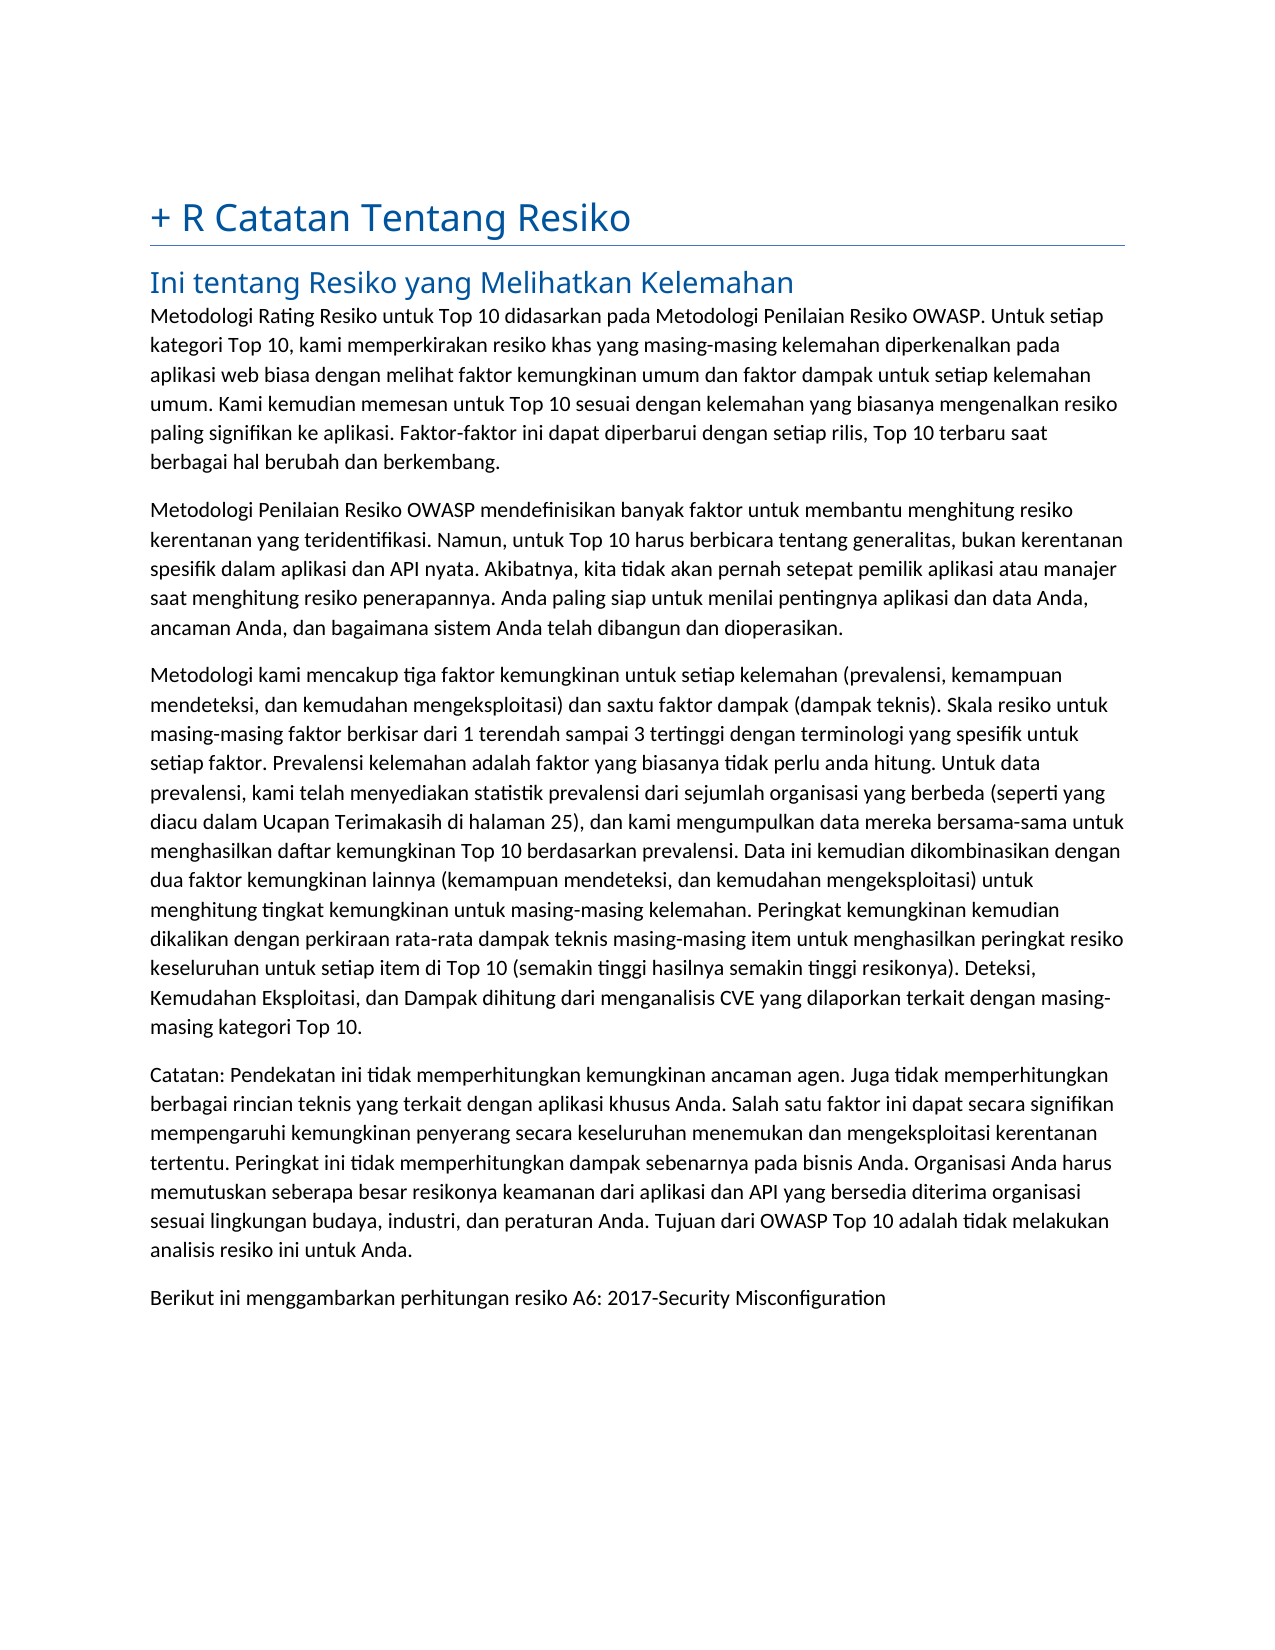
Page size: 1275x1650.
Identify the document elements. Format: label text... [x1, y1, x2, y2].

text Metodologi Rating Resiko untuk Top 10 didasarkan pada Metodologi Penilaian Resiko OWASP. Untuk setiap kategori Top 10, kami memperkirakan resiko khas yang masing-masing kelemahan diperkenalkan pada aplikasi web biasa dengan melihat faktor kemungkinan umum dan faktor dampak untuk setiap kelemahan umum. Kami kemudian memesan untuk Top 10 sesuai dengan kelemahan yang biasanya mengenalkan resiko paling signifikan ke aplikasi. Faktor-faktor ini dapat diperbarui dengan setiap rilis, Top 10 terbaru saat berbagai hal berubah dan berkembang. [150, 302, 1125, 475]
text Metodologi kami mencakup tiga faktor kemungkinan untuk setiap kelemahan (prevalensi, kemampuan mendeteksi, dan kemudahan mengeksploitasi) dan saxtu faktor dampak (dampak teknis). Skala resiko untuk masing-masing faktor berkisar dari 1 terendah sampai 3 tertinggi dengan terminologi yang spesifik untuk setiap faktor. Prevalensi kelemahan adalah faktor yang biasanya tidak perlu anda hitung. Untuk data prevalensi, kami telah menyediakan statistik prevalensi dari sejumlah organisasi yang berbeda (seperti yang diacu dalam Ucapan Terimakasih di halaman 25), dan kami mengumpulkan data mereka bersama-sama untuk menghasilkan daftar kemungkinan Top 10 berdasarkan prevalensi. Data ini kemudian dikombinasikan dengan dua faktor kemungkinan lainnya (kemampuan mendeteksi, dan kemudahan mengeksploitasi) untuk menghitung tingkat kemungkinan untuk masing-masing kelemahan. Peringkat kemungkinan kemudian dikalikan dengan perkiraan rata-rata dampak teknis masing-masing item untuk menghasilkan peringkat resiko keseluruhan untuk setiap item di Top 10 (semakin tinggi hasilnya semakin tinggi resikonya). Deteksi, Kemudahan Eksploitasi, dan Dampak dihitung dari menganalisis CVE yang dilaporkan terkait dengan masing-masing kategori Top 10. [150, 662, 1125, 1039]
subtitle Ini tentang Resiko yang Melihatkan Kelemahan [150, 262, 1125, 302]
text Metodologi Penilaian Resiko OWASP mendefinisikan banyak faktor untuk membantu menghitung resiko kerentanan yang teridentifikasi. Namun, untuk Top 10 harus berbicara tentang generalitas, bukan kerentanan spesifik dalam aplikasi dan API nyata. Akibatnya, kita tidak akan pernah setepat pemilik aplikasi atau manajer saat menghitung resiko penerapannya. Anda paling siap untuk menilai pentingnya aplikasi dan data Anda, ancaman Anda, dan bagaimana sistem Anda telah dibangun dan dioperasikan. [150, 497, 1125, 640]
subtitle + R Catatan Tentang Resiko [150, 192, 1125, 245]
text Catatan: Pendekatan ini tidak memperhitungkan kemungkinan ancaman agen. Juga tidak memperhitungkan berbagai rincian teknis yang terkait dengan aplikasi khusus Anda. Salah satu faktor ini dapat secara signifikan mempengaruhi kemungkinan penyerang secara keseluruhan menemukan dan mengeksploitasi kerentanan tertentu. Peringkat ini tidak memperhitungkan dampak sebenarnya pada bisnis Anda. Organisasi Anda harus memutuskan seberapa besar resikonya keamanan dari aplikasi dan API yang bersedia diterima organisasi sesuai lingkungan budaya, industri, dan peraturan Anda. Tujuan dari OWASP Top 10 adalah tidak melakukan analisis resiko ini untuk Anda. [150, 1061, 1125, 1263]
text Berikut ini menggambarkan perhitungan resiko A6: 2017-Security Misconfiguration [150, 1284, 1125, 1311]
